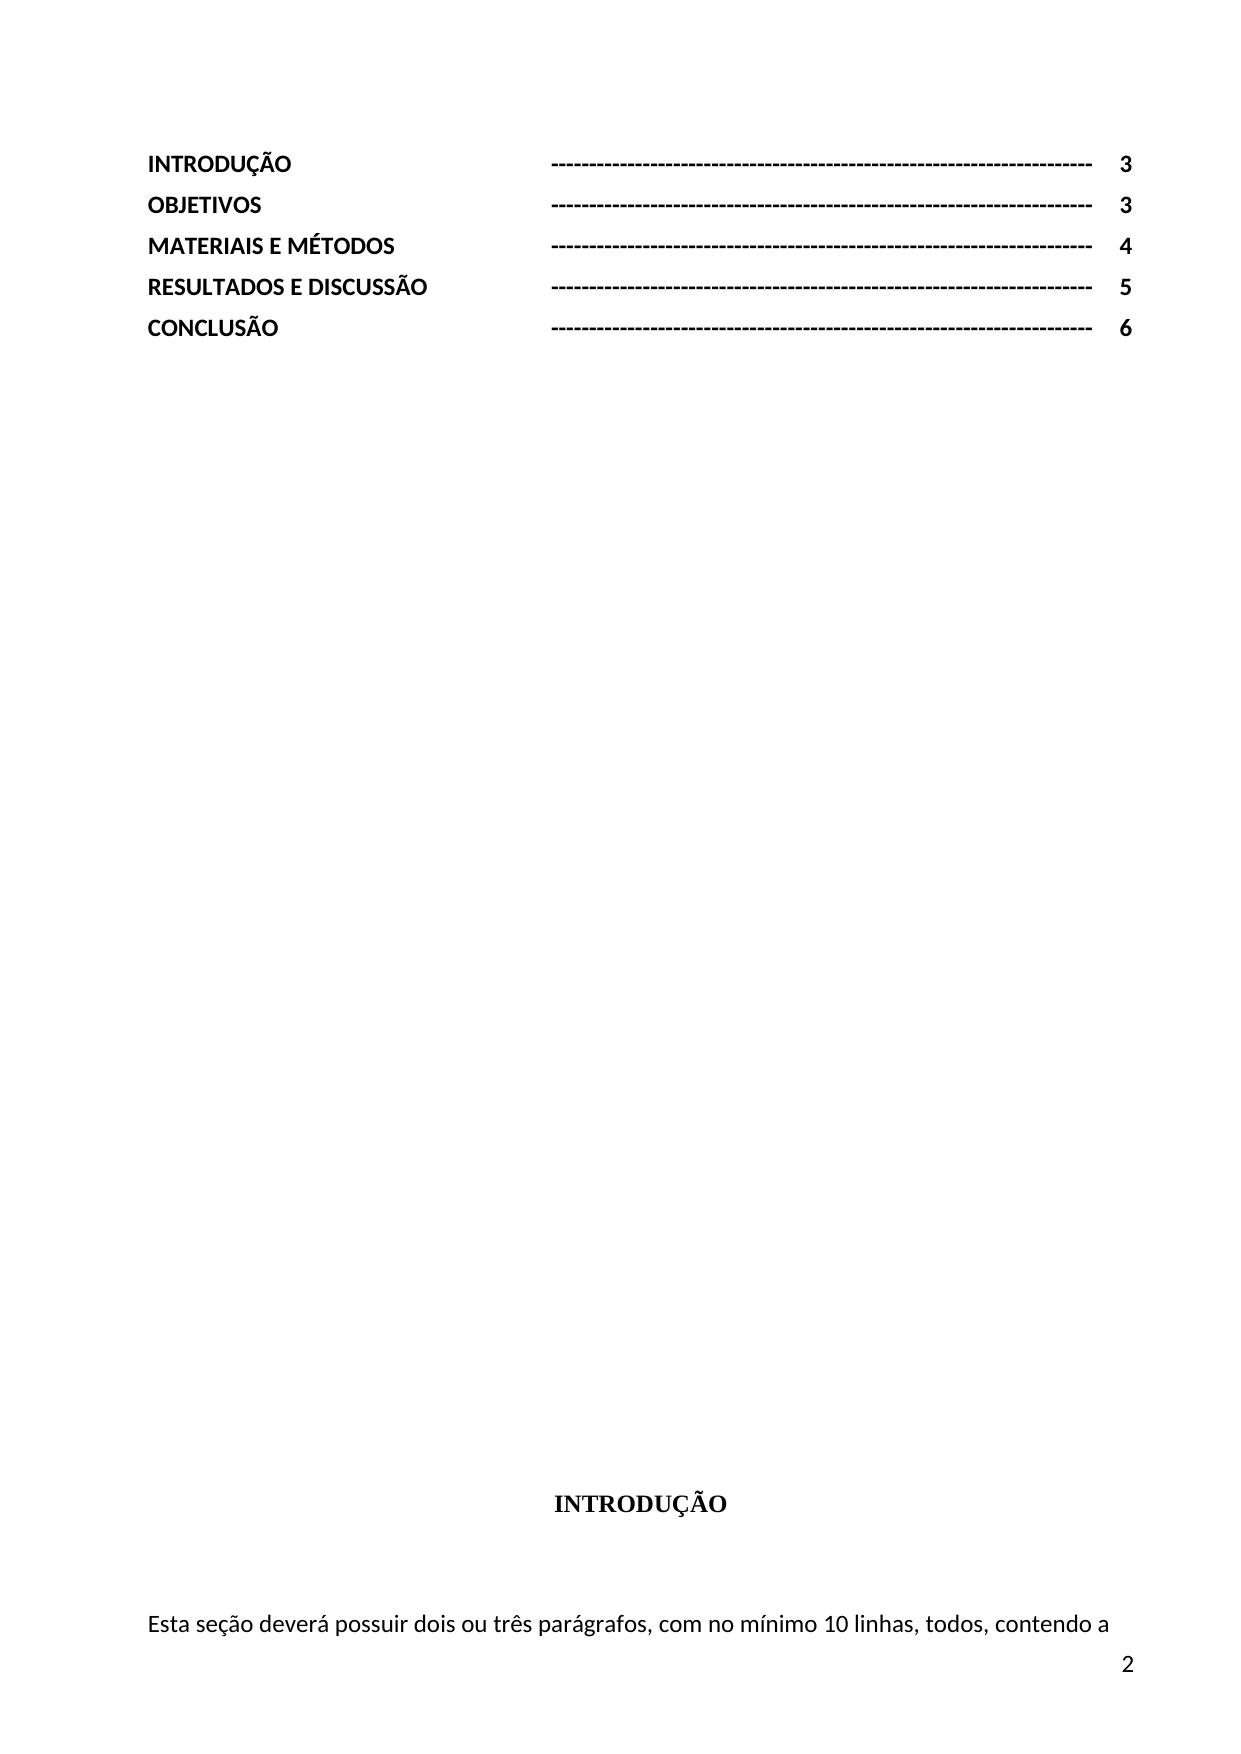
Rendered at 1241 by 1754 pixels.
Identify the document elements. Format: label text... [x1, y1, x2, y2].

table_cell 3 [1094, 190, 1132, 230]
text Esta seção deverá possuir dois ou três parágrafos, com no mínimo 10 linhas, todos, contendo a [148, 1608, 1134, 1639]
table_cell ----------------------------------------------------------------------- [493, 312, 1094, 353]
table_cell MATERIAIS E MÉTODOS [148, 230, 493, 271]
table_cell 6 [1094, 312, 1132, 353]
subtitle INTRODUÇÃO [148, 1489, 1134, 1517]
table_cell ----------------------------------------------------------------------- [493, 190, 1094, 230]
table_cell ----------------------------------------------------------------------- [493, 271, 1094, 312]
table_header ----------------------------------------------------------------------- [493, 149, 1094, 189]
table_header INTRODUÇÃO [148, 149, 493, 189]
table_cell 5 [1094, 271, 1132, 312]
table_cell ----------------------------------------------------------------------- [493, 230, 1094, 271]
table_cell OBJETIVOS [148, 190, 493, 230]
table_cell CONCLUSÃO [148, 312, 493, 353]
table_cell 4 [1094, 230, 1132, 271]
table_cell RESULTADOS E DISCUSSÃO [148, 271, 493, 312]
table_header 3 [1094, 149, 1132, 189]
